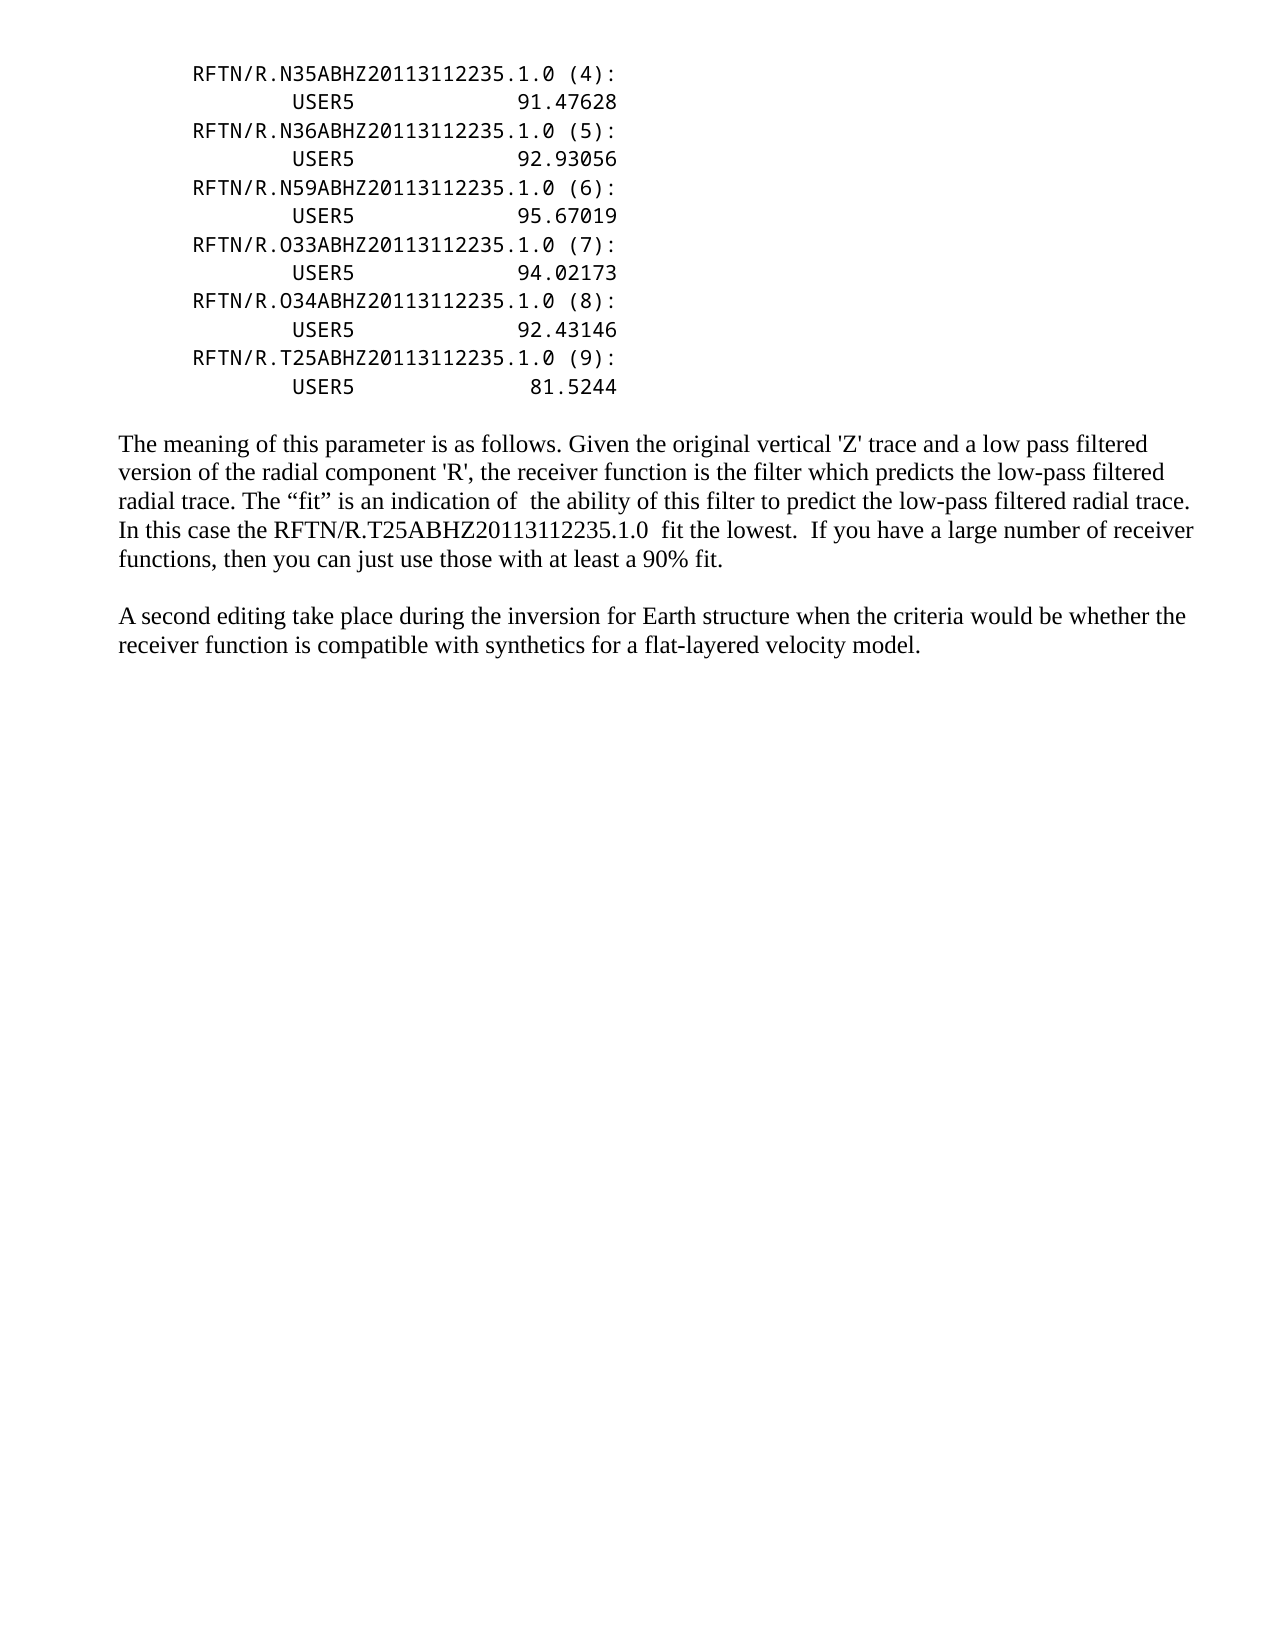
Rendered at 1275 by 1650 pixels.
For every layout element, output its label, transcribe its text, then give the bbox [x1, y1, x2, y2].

text USER5 95.67019 [192, 201, 1216, 230]
text RFTN/R.N59ABHZ20113112235.1.0 (6): [192, 173, 1216, 201]
text RFTN/R.T25ABHZ20113112235.1.0 (9): [192, 343, 1216, 372]
text USER5 81.5244 [192, 372, 1216, 400]
text RFTN/R.N35ABHZ20113112235.1.0 (4): [192, 59, 1216, 87]
text The meaning of this parameter is as follows. Given the original vertical 'Z' trace and a low pass filtered version of the radial component 'R', the receiver function is the filter which predicts the low-pass filtered radial trace. The “fit” is an indication of the ability of this filter to predict the low-pass filtered radial trace. In this case the RFTN/R.T25ABHZ20113112235.1.0 fit the lowest. If you have a large number of receiver functions, then you can just use those with at least a 90% fit. [118, 429, 1216, 572]
text USER5 92.43146 [192, 315, 1216, 343]
text USER5 91.47628 [192, 87, 1216, 116]
text RFTN/R.O33ABHZ20113112235.1.0 (7): [192, 230, 1216, 258]
text USER5 92.93056 [192, 144, 1216, 173]
text USER5 94.02173 [192, 258, 1216, 287]
text RFTN/R.O34ABHZ20113112235.1.0 (8): [192, 287, 1216, 315]
text RFTN/R.N36ABHZ20113112235.1.0 (5): [192, 116, 1216, 144]
text A second editing take place during the inversion for Earth structure when the criteria would be whether the receiver function is compatible with synthetics for a flat-layered velocity model. [118, 601, 1216, 659]
